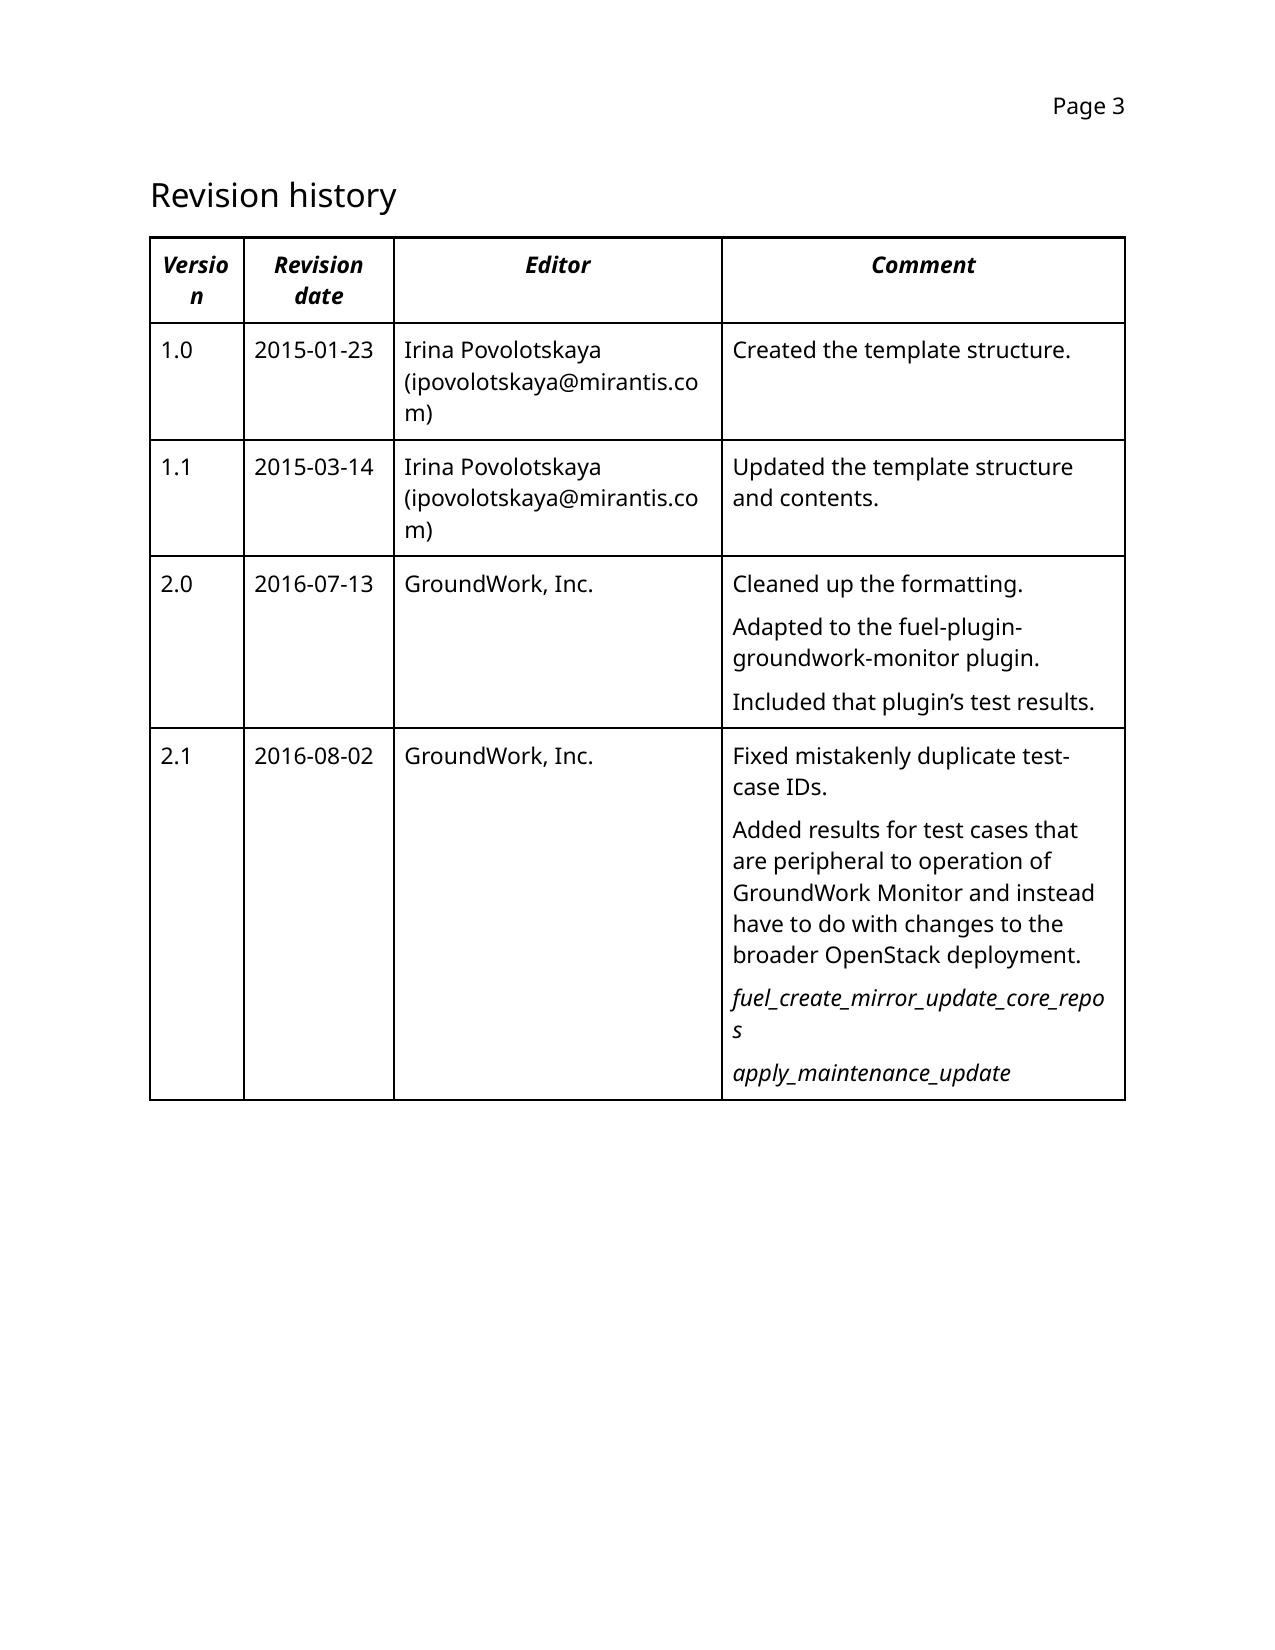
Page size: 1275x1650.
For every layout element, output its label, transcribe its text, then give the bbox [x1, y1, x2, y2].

table_cell 2015-01-23 [245, 324, 393, 438]
table_cell 1.0 [151, 324, 243, 438]
table_cell Cleaned up the formatting. Adapted to the fuel-plugin-groundwork-monitor plugin. Included that plugin’s test results. [723, 557, 1124, 727]
table_header Comment [723, 239, 1124, 322]
table_header Editor [395, 239, 721, 322]
table_cell Created the template structure. [723, 324, 1124, 438]
table_cell Fixed mistakenly duplicate test-case IDs. Added results for test cases that are peripheral to operation of GroundWork Monitor and instead have to do with changes to the broader OpenStack deployment. fuel_create_mirror_update_core_repos apply_maintenance_update [723, 729, 1124, 1098]
table_cell GroundWork, Inc. [395, 729, 721, 1098]
table_cell 1.1 [151, 441, 243, 555]
table_cell 2.0 [151, 557, 243, 727]
table_header Revision date [245, 239, 393, 322]
table_cell 2015-03-14 [245, 441, 393, 555]
table_header Version [151, 239, 243, 322]
subtitle Revision history [150, 172, 1125, 218]
table_cell Updated the template structure and contents. [723, 441, 1124, 555]
table_cell 2016-08-02 [245, 729, 393, 1098]
table_cell 2016-07-13 [245, 557, 393, 727]
table_cell Irina Povolotskaya (ipovolotskaya@mirantis.com) [395, 324, 721, 438]
table_cell Irina Povolotskaya (ipovolotskaya@mirantis.com) [395, 441, 721, 555]
table_cell 2.1 [151, 729, 243, 1098]
table_cell GroundWork, Inc. [395, 557, 721, 727]
